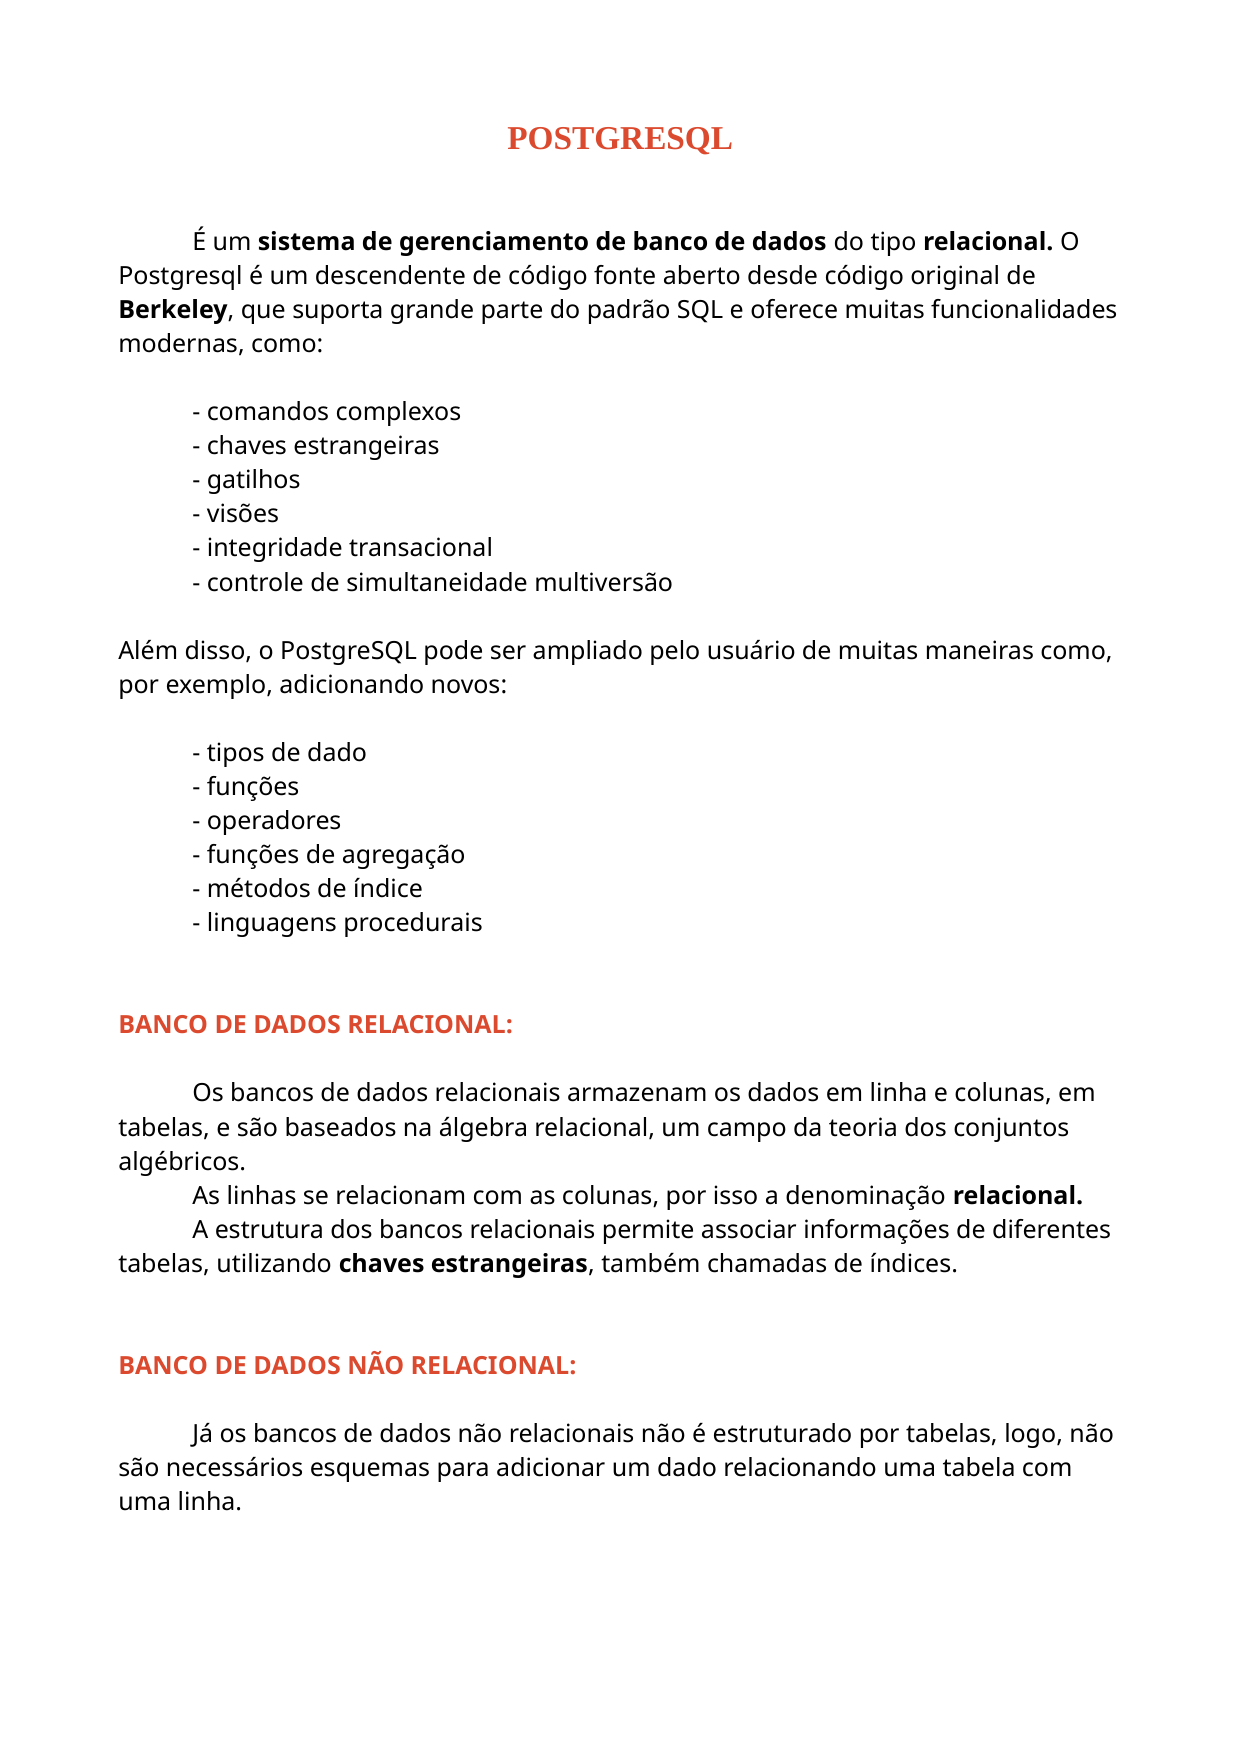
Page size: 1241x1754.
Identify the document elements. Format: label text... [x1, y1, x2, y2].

text A estrutura dos bancos relacionais permite associar informações de diferentes tabelas, utilizando chaves estrangeiras, também chamadas de índices. [118, 1211, 1122, 1279]
text - funções [118, 768, 1122, 803]
text Os bancos de dados relacionais armazenam os dados em linha e colunas, em tabelas, e são baseados na álgebra relacional, um campo da teoria dos conjuntos algébricos. [118, 1075, 1122, 1177]
text - comandos complexos [118, 394, 1122, 428]
text - funções de agregação [118, 837, 1122, 871]
text BANCO DE DADOS RELACIONAL: [118, 1007, 1122, 1041]
text - integridade transacional [118, 530, 1122, 564]
text BANCO DE DADOS NÃO RELACIONAL: [118, 1348, 1122, 1382]
text Além disso, o PostgreSQL pode ser ampliado pelo usuário de muitas maneiras como, por exemplo, adicionando novos: [118, 632, 1122, 700]
text POSTGRESQL [118, 118, 1122, 156]
text É um sistema de gerenciamento de banco de dados do tipo relacional. O Postgresql é um descendente de código fonte aberto desde código original de Berkeley, que suporta grande parte do padrão SQL e oferece muitas funcionalidades modernas, como: [118, 223, 1122, 360]
text As linhas se relacionam com as colunas, por isso a denominação relacional. [118, 1177, 1122, 1211]
text - chaves estrangeiras [118, 428, 1122, 462]
text Já os bancos de dados não relacionais não é estruturado por tabelas, logo, não são necessários esquemas para adicionar um dado relacionando uma tabela com uma linha. [118, 1416, 1122, 1518]
text - visões [118, 496, 1122, 530]
text - métodos de índice [118, 871, 1122, 905]
text - tipos de dado [118, 734, 1122, 768]
text - controle de simultaneidade multiversão [118, 564, 1122, 598]
text - gatilhos [118, 462, 1122, 496]
text - linguagens procedurais [118, 905, 1122, 939]
text - operadores [118, 803, 1122, 837]
